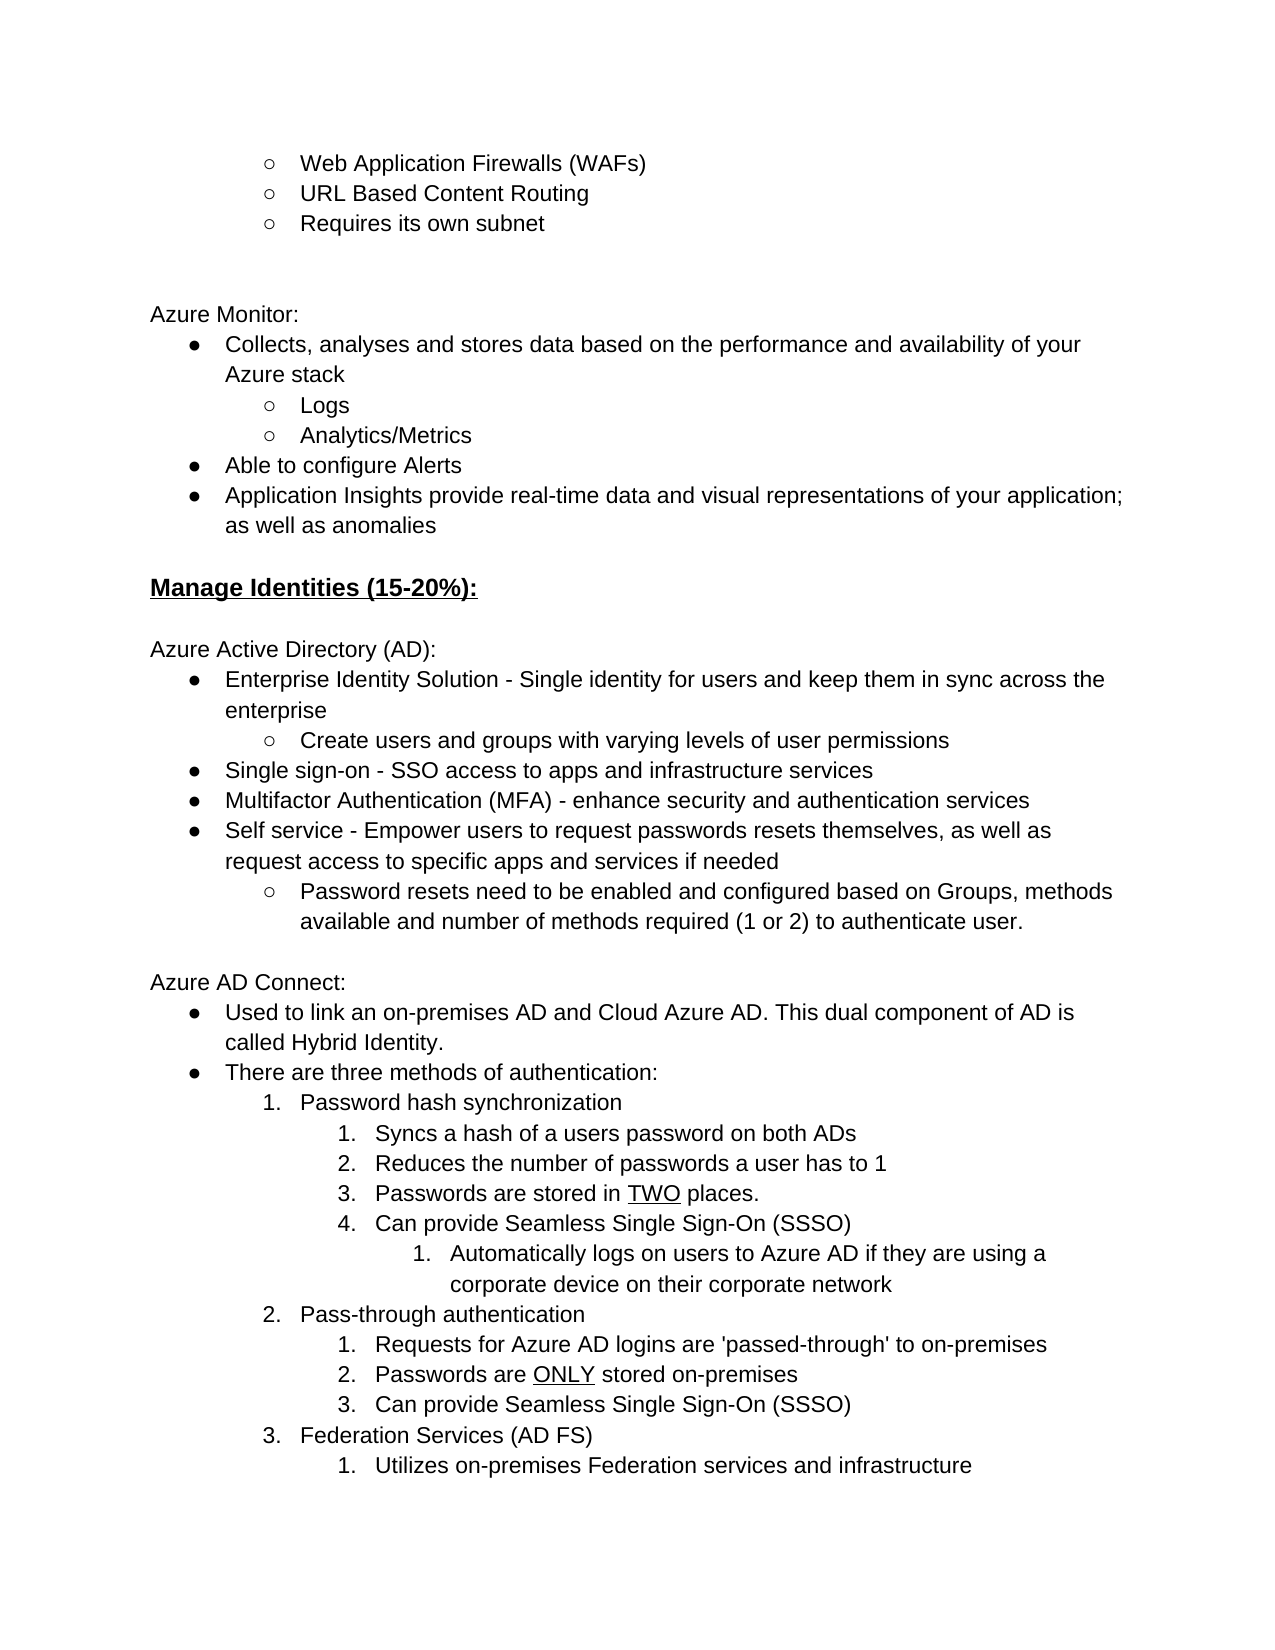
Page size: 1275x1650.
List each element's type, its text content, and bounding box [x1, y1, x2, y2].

text Azure Active Directory (AD): [150, 636, 1125, 662]
list Password hash synchronization [262, 1089, 1125, 1116]
list Utilizes on-premises Federation services and infrastructure [337, 1452, 1125, 1478]
list Application Insights provide real-time data and visual representations of your application; as well as anomalies [187, 482, 1125, 539]
list Multifactor Authentication (MFA) - enhance security and authentication services [187, 787, 1125, 813]
list Reduces the number of passwords a user has to 1 [337, 1150, 1125, 1176]
list Web Application Firewalls (WAFs) [262, 150, 1125, 176]
list Single sign-on - SSO access to apps and infrastructure services [187, 757, 1125, 783]
text Manage Identities (15-20%): [150, 573, 1125, 602]
text Azure Monitor: [150, 301, 1125, 327]
list There are three methods of authentication: [187, 1059, 1125, 1085]
list Passwords are stored in TWO places. [337, 1180, 1125, 1206]
list Collects, analyses and stores data based on the performance and availability of your Azure stack [187, 331, 1125, 388]
list Password resets need to be enabled and configured based on Groups, methods available and number of methods required (1 or 2) to authenticate user. [262, 878, 1125, 964]
text Azure AD Connect: [150, 968, 1125, 995]
list Automatically logs on users to Azure AD if they are using a corporate device on their corporate network [412, 1240, 1125, 1297]
list Requests for Azure AD logins are 'passed-through' to on-premises [337, 1331, 1125, 1357]
list Analytics/Metrics [262, 422, 1125, 448]
list Enterprise Identity Solution - Single identity for users and keep them in sync across the enterprise [187, 666, 1125, 723]
list Can provide Seamless Single Sign-On (SSSO) [337, 1391, 1125, 1418]
list Logs [262, 392, 1125, 418]
list Requires its own subnet [262, 210, 1125, 267]
list Used to link an on-premises AD and Cloud Azure AD. This dual component of AD is called Hybrid Identity. [187, 999, 1125, 1055]
list Pass-through authentication [262, 1301, 1125, 1327]
list Able to configure Alerts [187, 452, 1125, 478]
list Create users and groups with varying levels of user permissions [262, 727, 1125, 753]
list Self service - Empower users to request passwords resets themselves, as well as request access to specific apps and services if needed [187, 817, 1125, 874]
list Syncs a hash of a users password on both ADs [337, 1119, 1125, 1146]
list Passwords are ONLY stored on-premises [337, 1361, 1125, 1387]
list Federation Services (AD FS) [262, 1422, 1125, 1448]
list URL Based Content Routing [262, 180, 1125, 207]
list Can provide Seamless Single Sign-On (SSSO) [337, 1210, 1125, 1236]
